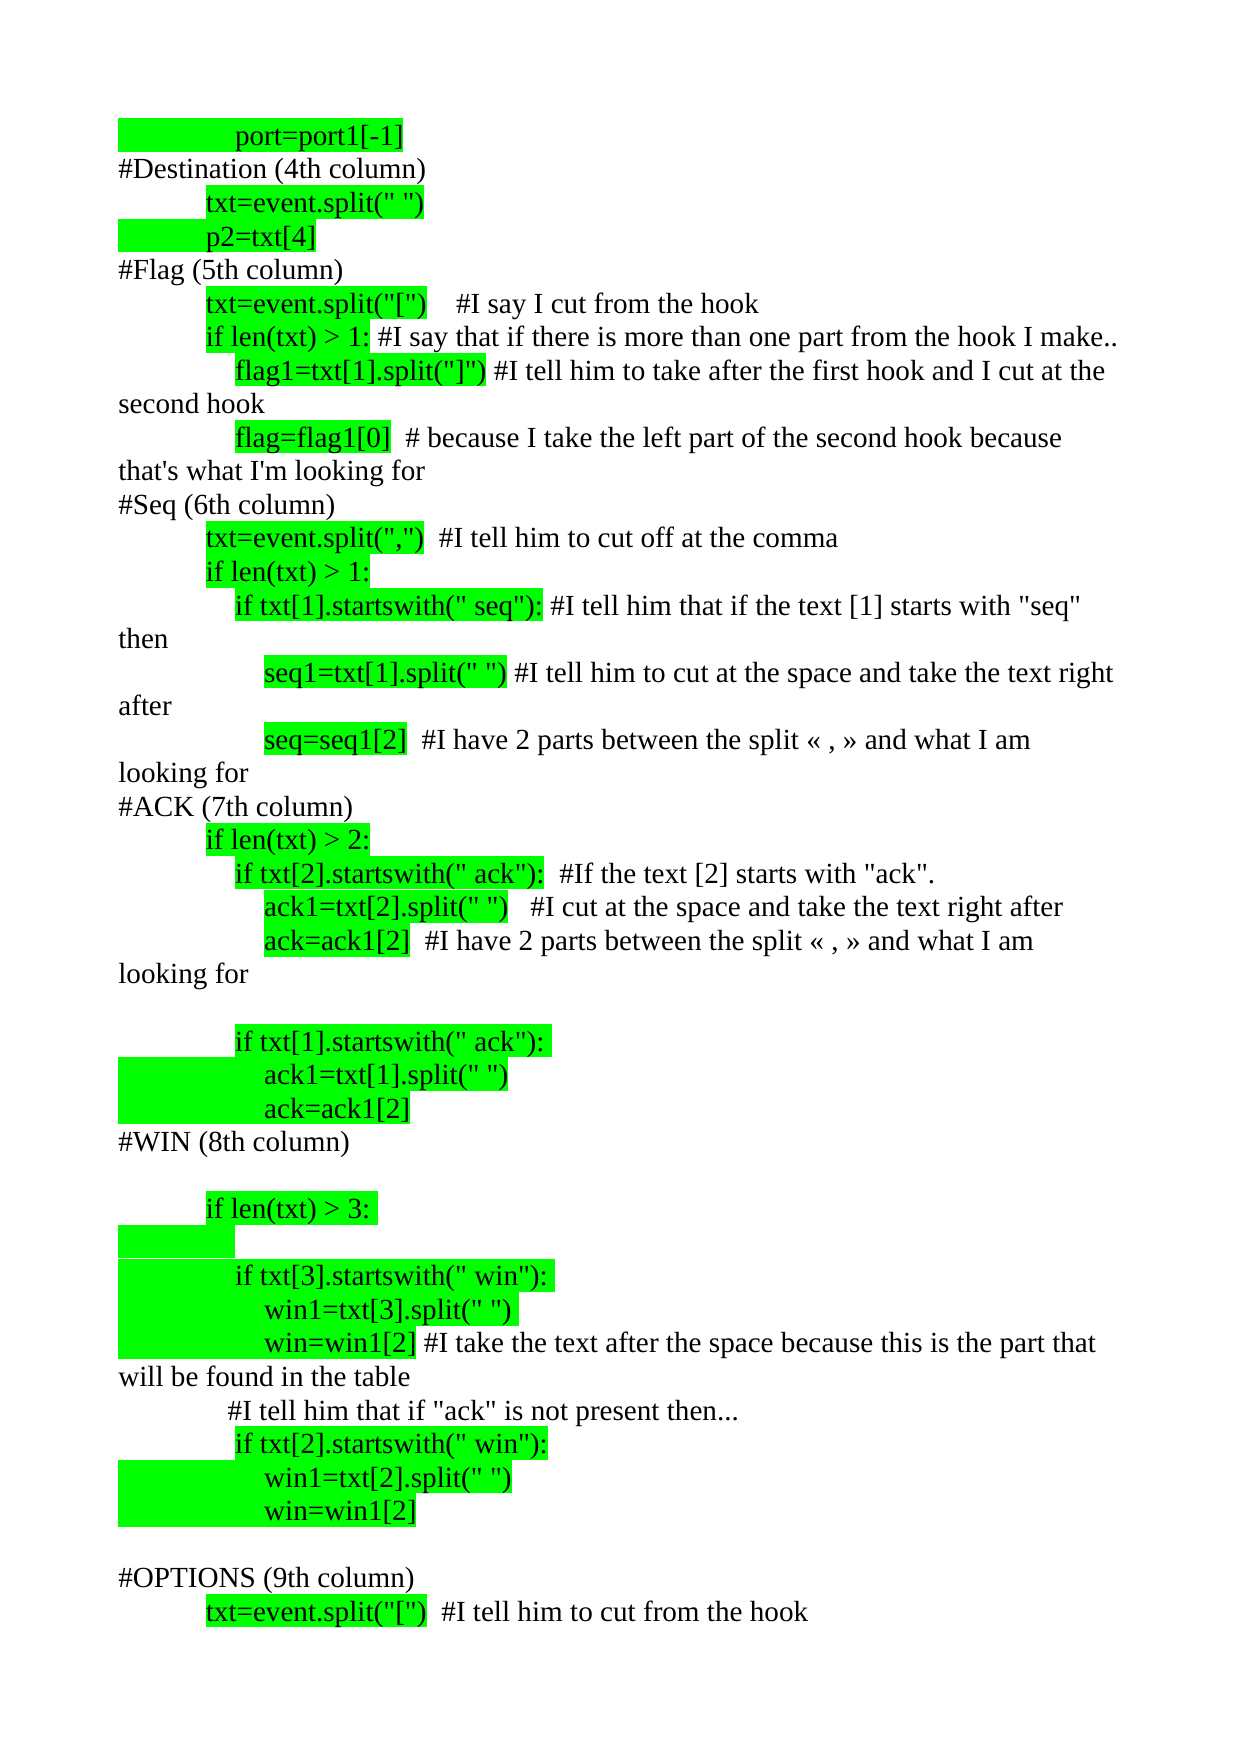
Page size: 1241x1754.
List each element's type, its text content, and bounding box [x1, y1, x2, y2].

text txt=event.split("[") #I tell him to cut from the hook [118, 1594, 1122, 1627]
text seq=seq1[2] #I have 2 parts between the split « , » and what I am looking for [118, 722, 1122, 789]
text if txt[1].startswith(" ack"): [118, 1024, 1122, 1057]
text #I tell him that if "ack" is not present then... [118, 1393, 1122, 1426]
text ack1=txt[1].split(" ") [118, 1057, 1122, 1091]
text #ACK (7th column) [118, 789, 1122, 822]
text if txt[2].startswith(" win"): [118, 1426, 1122, 1460]
text #Flag (5th column) [118, 252, 1122, 286]
text win1=txt[2].split(" ") [118, 1460, 1122, 1493]
text txt=event.split("[") #I say I cut from the hook [118, 286, 1122, 319]
text if txt[1].startswith(" seq"): #I tell him that if the text [1] starts with "seq" then [118, 588, 1122, 655]
text if len(txt) > 2: [118, 822, 1122, 856]
text #Destination (4th column) [118, 152, 1122, 185]
text if txt[3].startswith(" win"): [118, 1258, 1122, 1292]
text flag1=txt[1].split("]") #I tell him to take after the first hook and I cut at the second hook [118, 353, 1122, 420]
text if len(txt) > 3: [118, 1191, 1122, 1225]
text flag=flag1[0] # because I take the left part of the second hook because that's what I'm looking for [118, 420, 1122, 487]
text win=win1[2] [118, 1493, 1122, 1527]
text ack=ack1[2] #I have 2 parts between the split « , » and what I am looking for [118, 923, 1122, 990]
text win=win1[2] #I take the text after the space because this is the part that will be found in the table [118, 1326, 1122, 1393]
text #Seq (6th column) [118, 487, 1122, 521]
text if len(txt) > 1: #I say that if there is more than one part from the hook I make.. [118, 319, 1122, 353]
text if txt[2].startswith(" ack"): #If the text [2] starts with "ack". [118, 856, 1122, 889]
text txt=event.split(" ") [118, 185, 1122, 219]
text ack1=txt[2].split(" ") #I cut at the space and take the text right after [118, 889, 1122, 923]
text port=port1[-1] [118, 118, 1122, 152]
text #WIN (8th column) [118, 1124, 1122, 1158]
text if len(txt) > 1: [118, 554, 1122, 588]
text #OPTIONS (9th column) [118, 1560, 1122, 1594]
text win1=txt[3].split(" ") [118, 1292, 1122, 1326]
text seq1=txt[1].split(" ") #I tell him to cut at the space and take the text right after [118, 655, 1122, 722]
text ack=ack1[2] [118, 1091, 1122, 1124]
text txt=event.split(",") #I tell him to cut off at the comma [118, 521, 1122, 554]
text p2=txt[4] [118, 219, 1122, 252]
